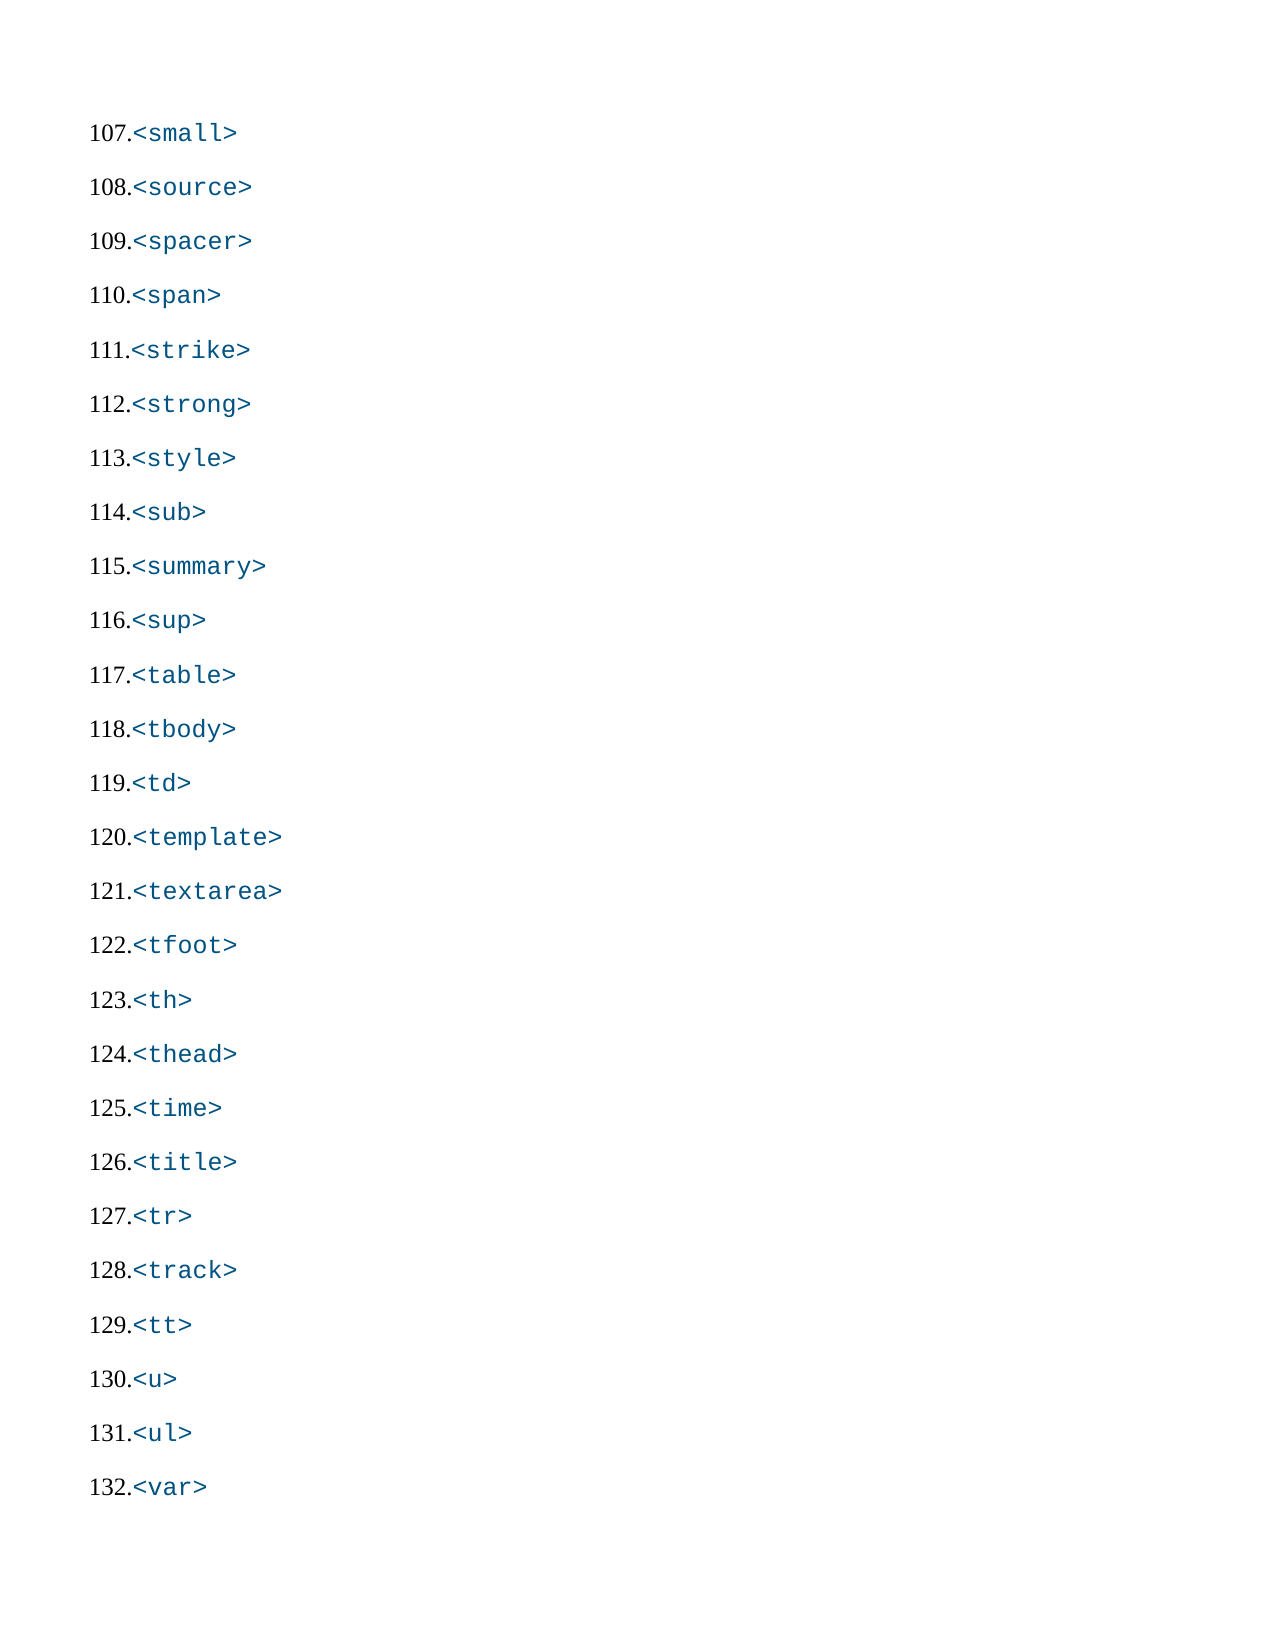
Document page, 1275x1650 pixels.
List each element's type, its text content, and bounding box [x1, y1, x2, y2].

list <sub> [118, 497, 1157, 528]
list <span> [118, 281, 1157, 311]
list <template> [118, 822, 1157, 853]
list <thead> [118, 1039, 1157, 1070]
list <tr> [118, 1201, 1157, 1232]
list <u> [118, 1364, 1157, 1395]
list <sup> [118, 606, 1157, 636]
list <th> [118, 985, 1157, 1016]
list <style> [118, 443, 1157, 474]
list <ul> [118, 1418, 1157, 1449]
list <textarea> [118, 876, 1157, 907]
list <tfoot> [118, 931, 1157, 961]
list <tt> [118, 1310, 1157, 1341]
list <time> [118, 1093, 1157, 1124]
list <var> [118, 1472, 1157, 1503]
list <source> [118, 172, 1157, 203]
list <strong> [118, 389, 1157, 420]
list <track> [118, 1256, 1157, 1286]
list <summary> [118, 551, 1157, 582]
list <title> [118, 1147, 1157, 1178]
list <td> [118, 768, 1157, 799]
list <table> [118, 660, 1157, 691]
list <spacer> [118, 226, 1157, 257]
list <strike> [118, 335, 1157, 366]
list <small> [118, 118, 1157, 149]
list <tbody> [118, 714, 1157, 745]
